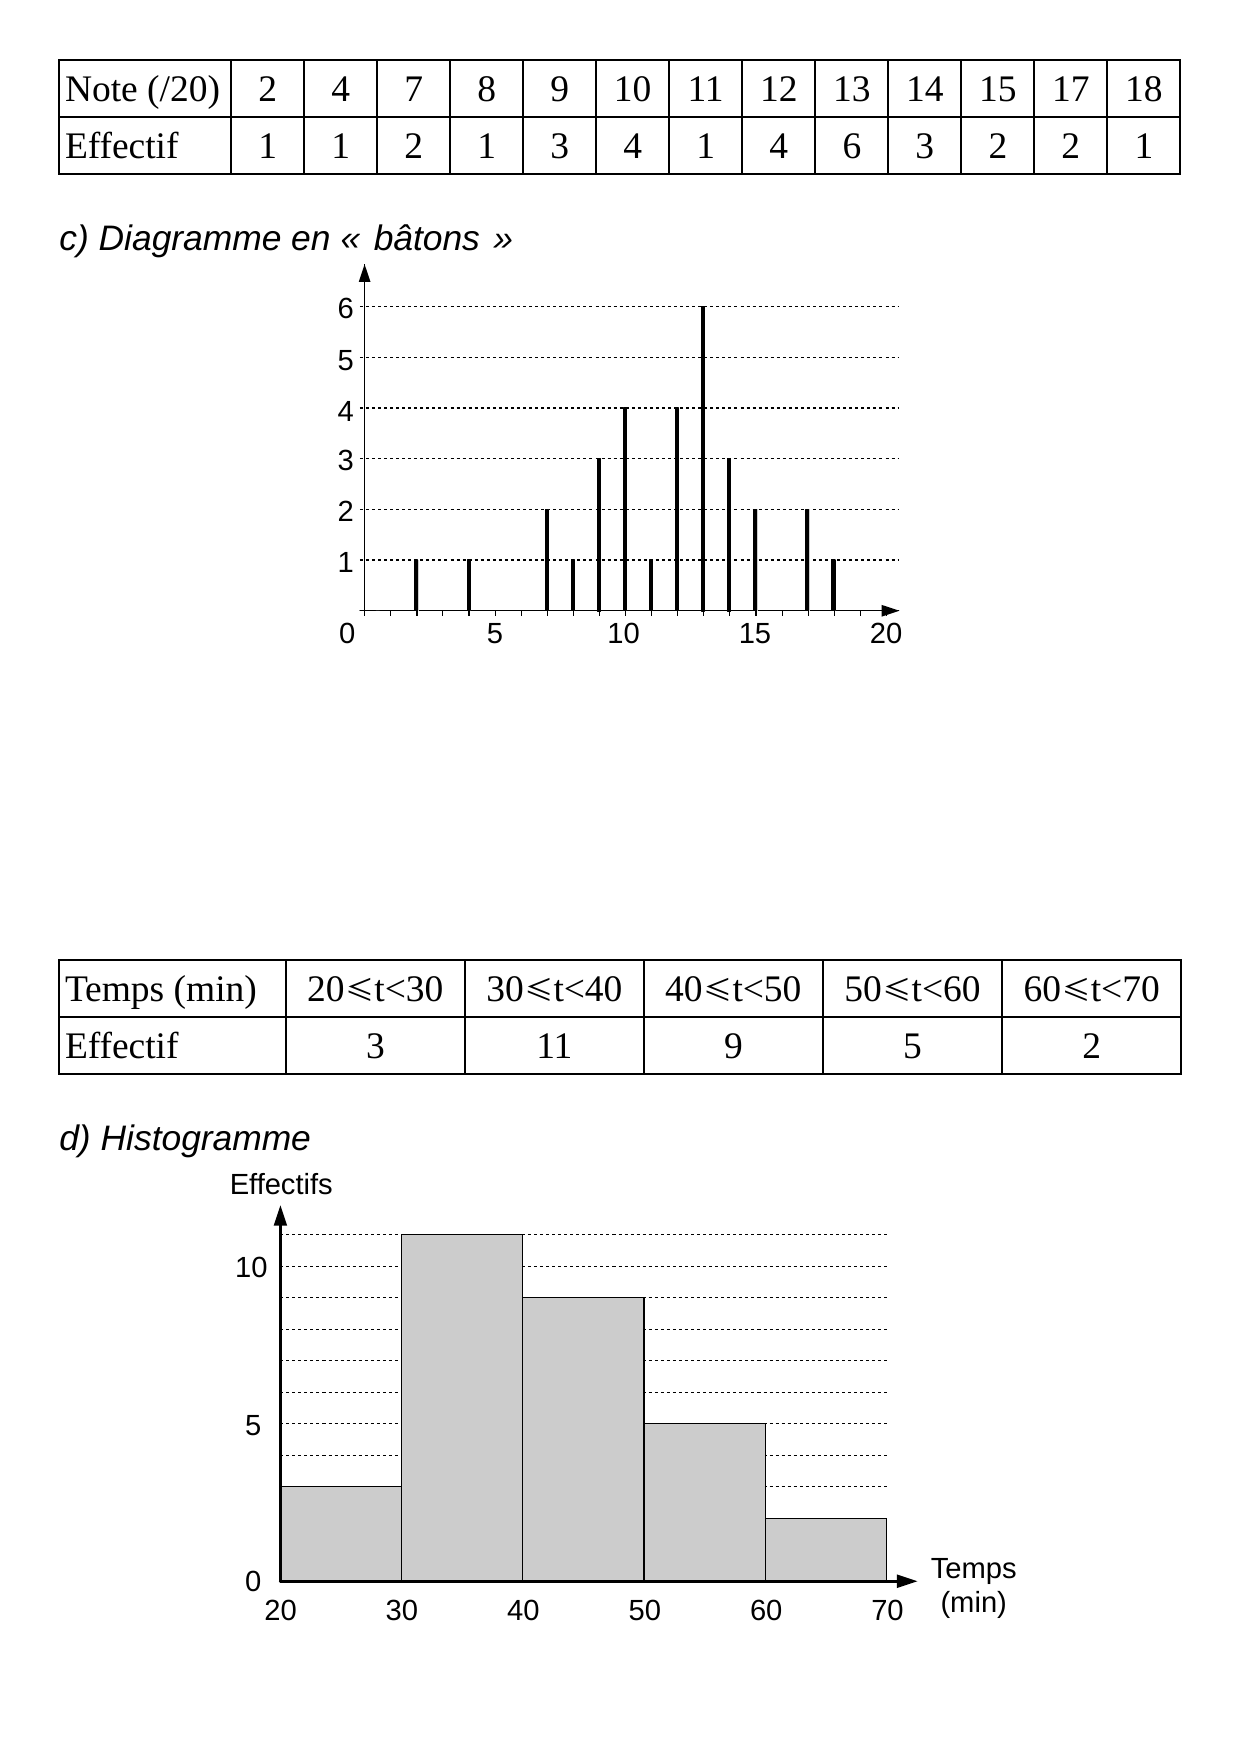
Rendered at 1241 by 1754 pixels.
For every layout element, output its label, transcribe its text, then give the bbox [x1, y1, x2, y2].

table_cell Effectif [60, 1018, 285, 1072]
table_cell 1 [451, 118, 522, 172]
table_header 13 [816, 61, 887, 116]
table_cell 3 [889, 118, 960, 172]
text c) Diagramme en « bâtons » [59, 218, 1181, 258]
table_header 50t<60 [824, 961, 1001, 1016]
table_cell 5 [824, 1018, 1001, 1072]
table_cell 1 [1108, 118, 1179, 172]
table_cell 1 [305, 118, 376, 172]
text d) Histogramme [59, 1118, 1181, 1158]
table_cell Effectif [60, 118, 230, 172]
table_cell 4 [597, 118, 668, 172]
table_header 10 [597, 61, 668, 116]
table_header 4 [305, 61, 376, 116]
table_header 30t<40 [466, 961, 643, 1016]
table_header 17 [1035, 61, 1106, 116]
table_header 12 [743, 61, 814, 116]
table_cell 11 [466, 1018, 643, 1072]
table_cell 3 [524, 118, 595, 172]
table_cell 3 [287, 1018, 464, 1072]
table_header 2 [232, 61, 303, 116]
table_cell 1 [232, 118, 303, 172]
table_cell 2 [1035, 118, 1106, 172]
table_cell 6 [816, 118, 887, 172]
table_header Temps (min) [60, 961, 285, 1016]
table_cell 9 [645, 1018, 822, 1072]
table_cell 2 [378, 118, 449, 172]
table_header 7 [378, 61, 449, 116]
table_cell 1 [670, 118, 741, 172]
table_header 15 [962, 61, 1033, 116]
table_header Note (/20) [60, 61, 230, 116]
table_header 11 [670, 61, 741, 116]
table_cell 4 [743, 118, 814, 172]
table_header 60t<70 [1003, 961, 1180, 1016]
table_header 20t<30 [287, 961, 464, 1016]
table_cell 2 [962, 118, 1033, 172]
table_header 14 [889, 61, 960, 116]
table_header 8 [451, 61, 522, 116]
table_cell 2 [1003, 1018, 1180, 1072]
table_header 40t<50 [645, 961, 822, 1016]
table_header 9 [524, 61, 595, 116]
table_header 18 [1108, 61, 1179, 116]
